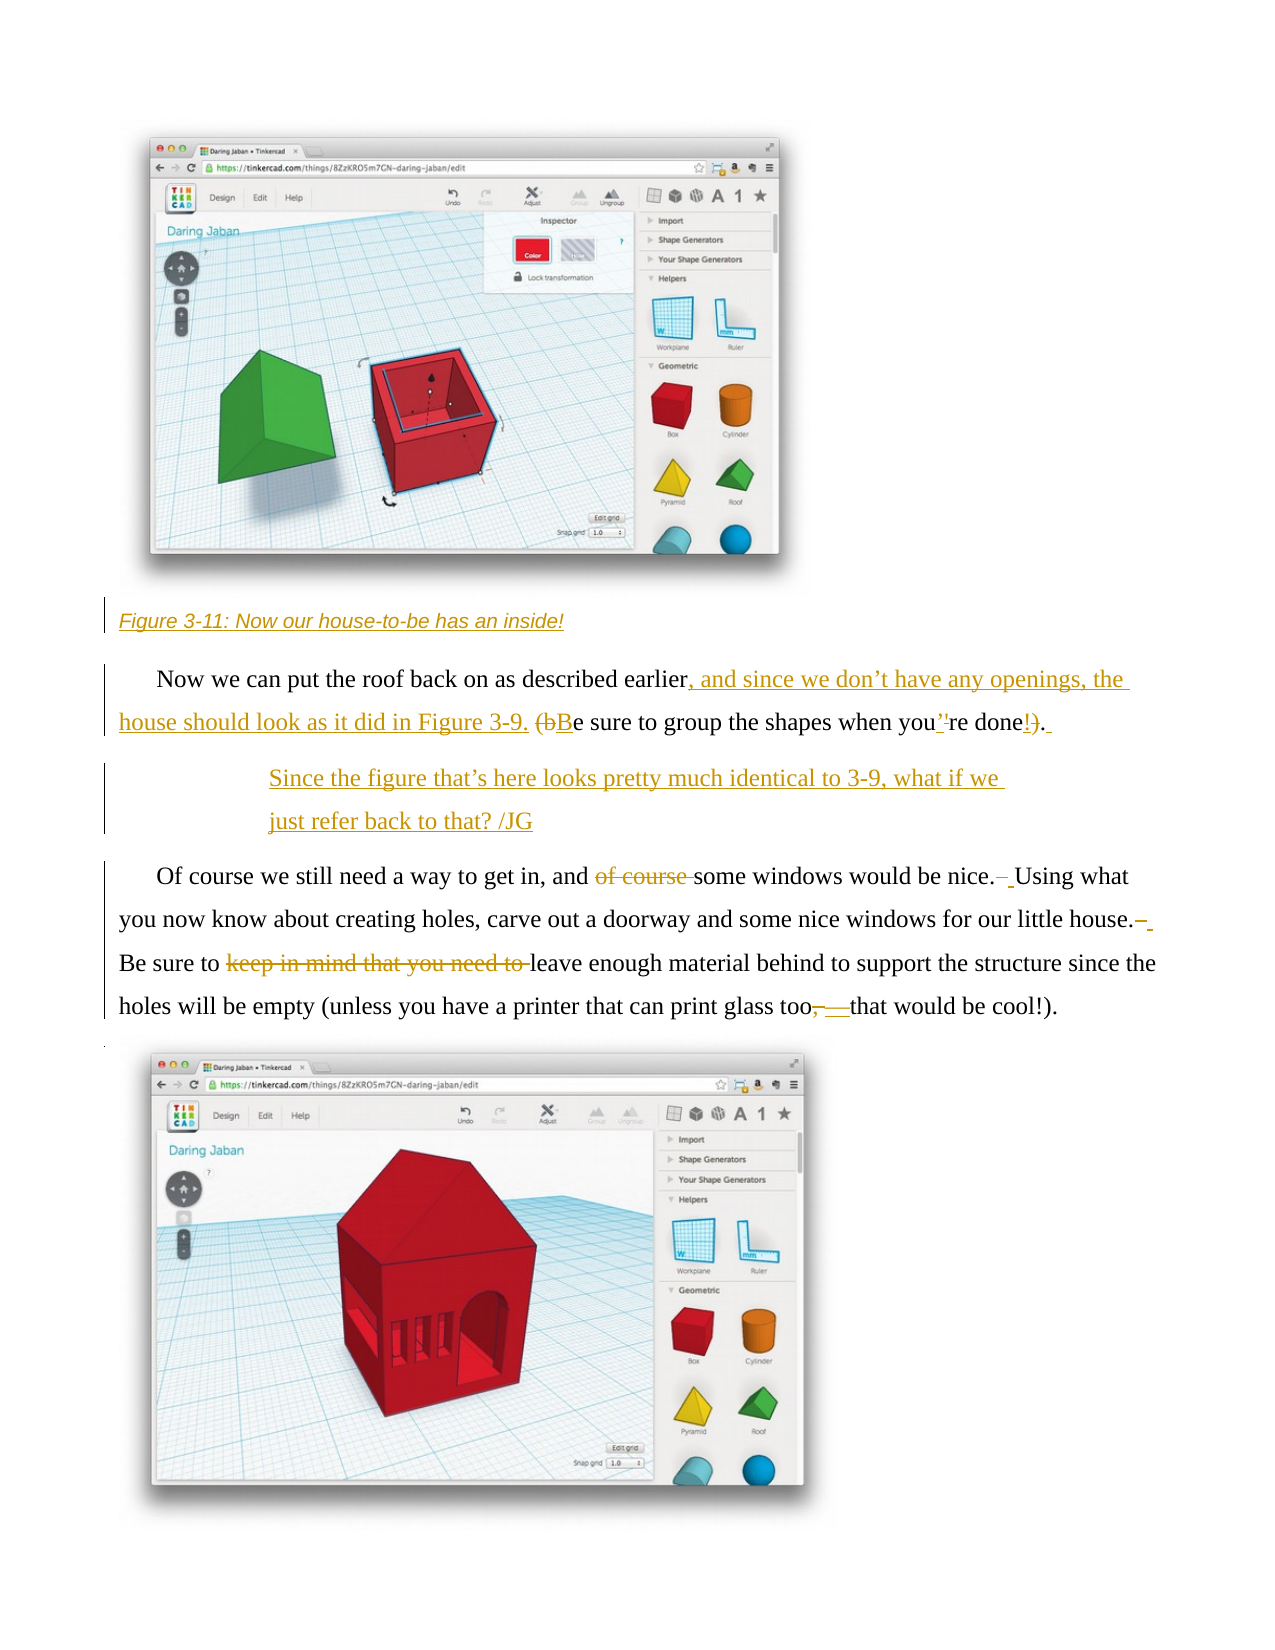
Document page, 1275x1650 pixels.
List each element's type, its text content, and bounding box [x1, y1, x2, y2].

picture [118, 1033, 837, 1531]
text Figure 3-11: Now our house-to-be has an inside! [118, 118, 1156, 633]
text Of course we still need a way to get in, and some windows would be nice. Using what you now know about creating holes, carve out a doorway and some nice windows for our little house. Be sure to leave enough material behind to support the structure since the holes will be empty (unless you have a printer that can print glass too—that would be cool!). [118, 861, 1156, 1019]
picture [118, 118, 811, 598]
text Since the figure that’s here looks pretty much identical to 3-9, what if we just refer back to that? /JG [268, 763, 1006, 834]
text Now we can put the roof back on as described earlier, and since we don’t have any openings, the house should look as it did in Figure 3-9. Be sure to group the shapes when you’re done!. [118, 664, 1156, 736]
